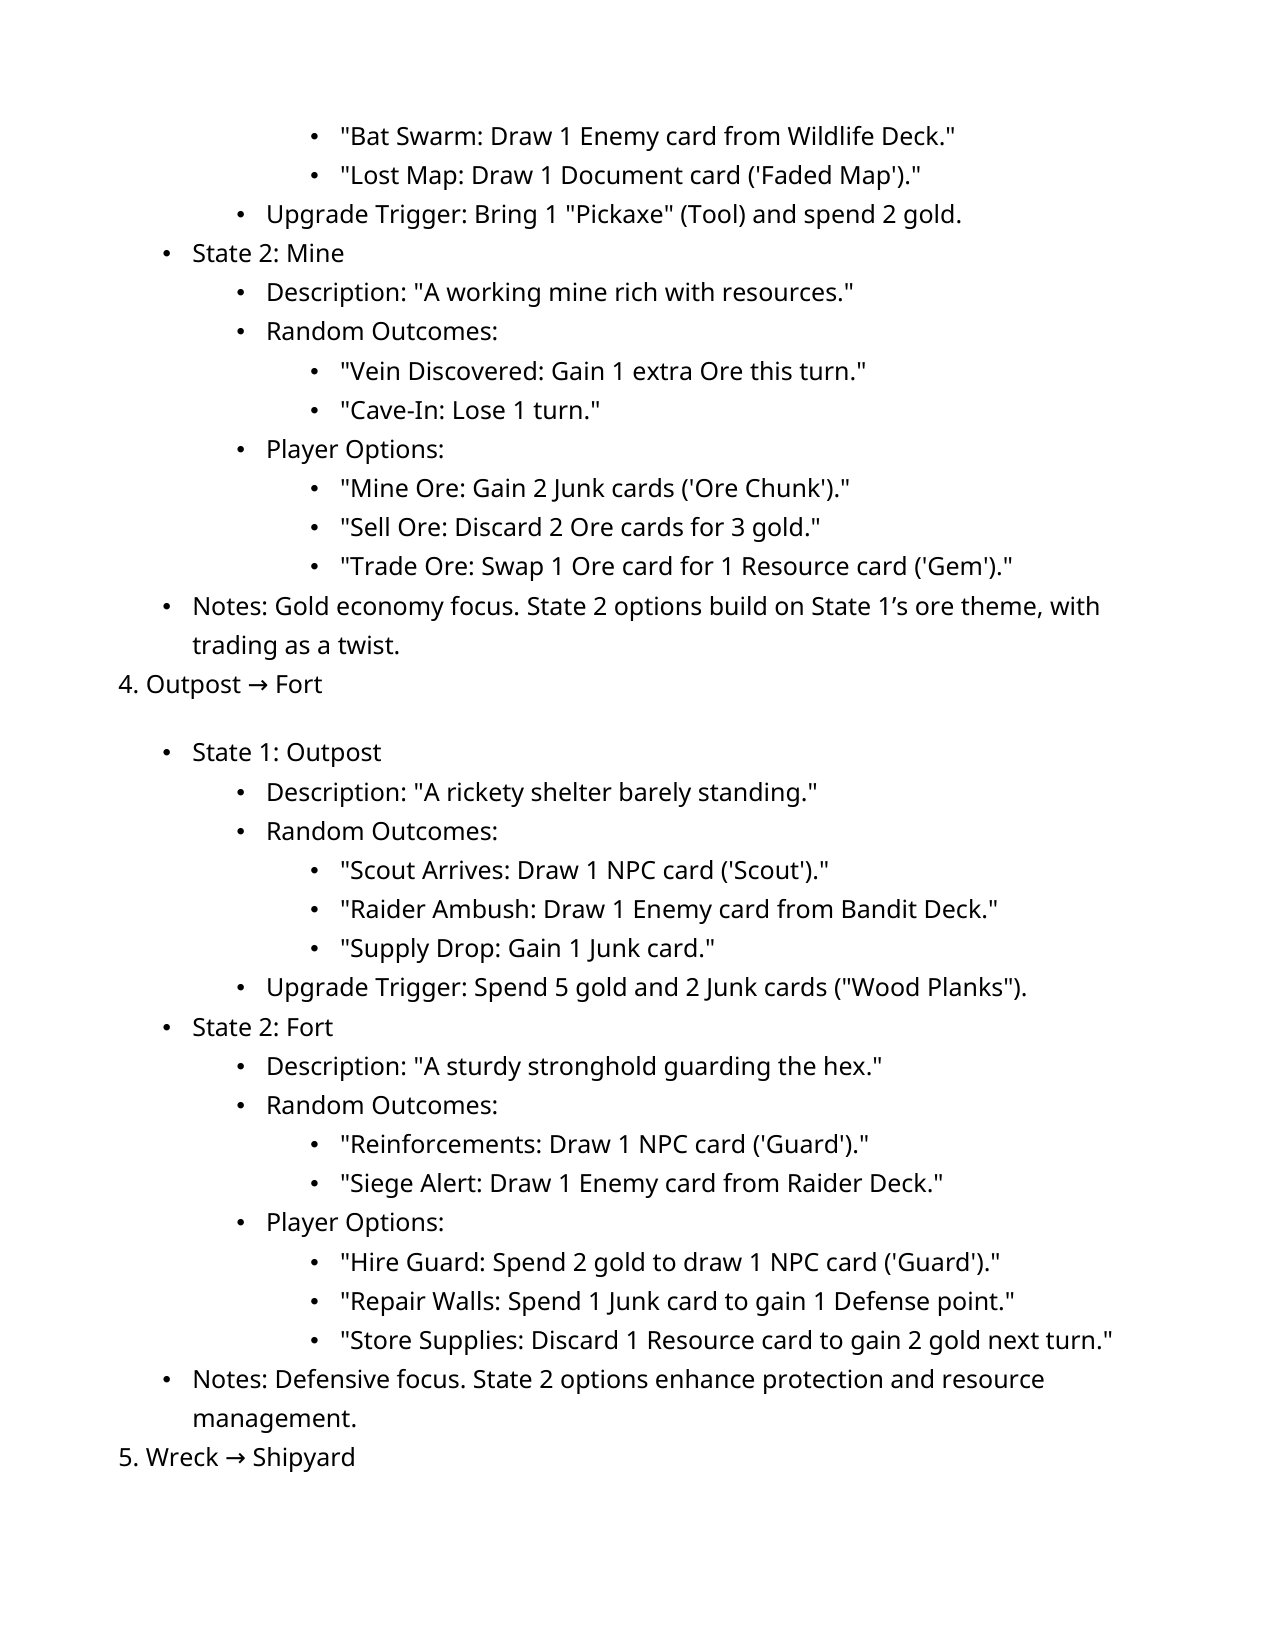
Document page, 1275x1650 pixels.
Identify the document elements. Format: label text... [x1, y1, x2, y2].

list Notes: Gold economy focus. State 2 options build on State 1’s ore theme, with trading as a twist. [162, 588, 1157, 661]
list "Vein Discovered: Gain 1 extra Ore this turn." [310, 353, 1157, 387]
list Player Options: [236, 431, 1157, 466]
list Description: "A sturdy stronghold guarding the hex." [236, 1048, 1157, 1082]
list Random Outcomes: [236, 1088, 1157, 1122]
list "Supply Drop: Gain 1 Junk card." [310, 931, 1157, 965]
list "Scout Arrives: Draw 1 NPC card ('Scout')." [310, 853, 1157, 887]
list "Reinforcements: Draw 1 NPC card ('Guard')." [310, 1127, 1157, 1161]
list "Trade Ore: Swap 1 Ore card for 1 Resource card ('Gem')." [310, 549, 1157, 583]
list Description: "A working mine rich with resources." [236, 275, 1157, 309]
list Notes: Defensive focus. State 2 options enhance protection and resource management. [162, 1362, 1157, 1435]
text 4. Outpost → Fort [118, 666, 1157, 701]
list "Mine Ore: Gain 2 Junk cards ('Ore Chunk')." [310, 471, 1157, 505]
list Description: "A rickety shelter barely standing." [236, 774, 1157, 808]
list Random Outcomes: [236, 813, 1157, 847]
list State 1: Outpost [162, 735, 1157, 769]
list "Sell Ore: Discard 2 Ore cards for 3 gold." [310, 510, 1157, 544]
list Upgrade Trigger: Bring 1 "Pickaxe" (Tool) and spend 2 gold. [236, 196, 1157, 231]
list State 2: Mine [162, 236, 1157, 270]
text 5. Wreck → Shipyard [118, 1440, 1157, 1474]
list Upgrade Trigger: Spend 5 gold and 2 Junk cards ("Wood Planks"). [236, 970, 1157, 1004]
list "Cave-In: Lose 1 turn." [310, 392, 1157, 426]
list Player Options: [236, 1205, 1157, 1239]
list "Hire Guard: Spend 2 gold to draw 1 NPC card ('Guard')." [310, 1244, 1157, 1278]
list Random Outcomes: [236, 314, 1157, 348]
list "Store Supplies: Discard 1 Resource card to gain 2 gold next turn." [310, 1323, 1157, 1357]
list "Lost Map: Draw 1 Document card ('Faded Map')." [310, 157, 1157, 191]
list "Raider Ambush: Draw 1 Enemy card from Bandit Deck." [310, 892, 1157, 926]
list "Repair Walls: Spend 1 Junk card to gain 1 Defense point." [310, 1283, 1157, 1317]
list "Bat Swarm: Draw 1 Enemy card from Wildlife Deck." [310, 118, 1157, 152]
list State 2: Fort [162, 1009, 1157, 1043]
list "Siege Alert: Draw 1 Enemy card from Raider Deck." [310, 1166, 1157, 1200]
